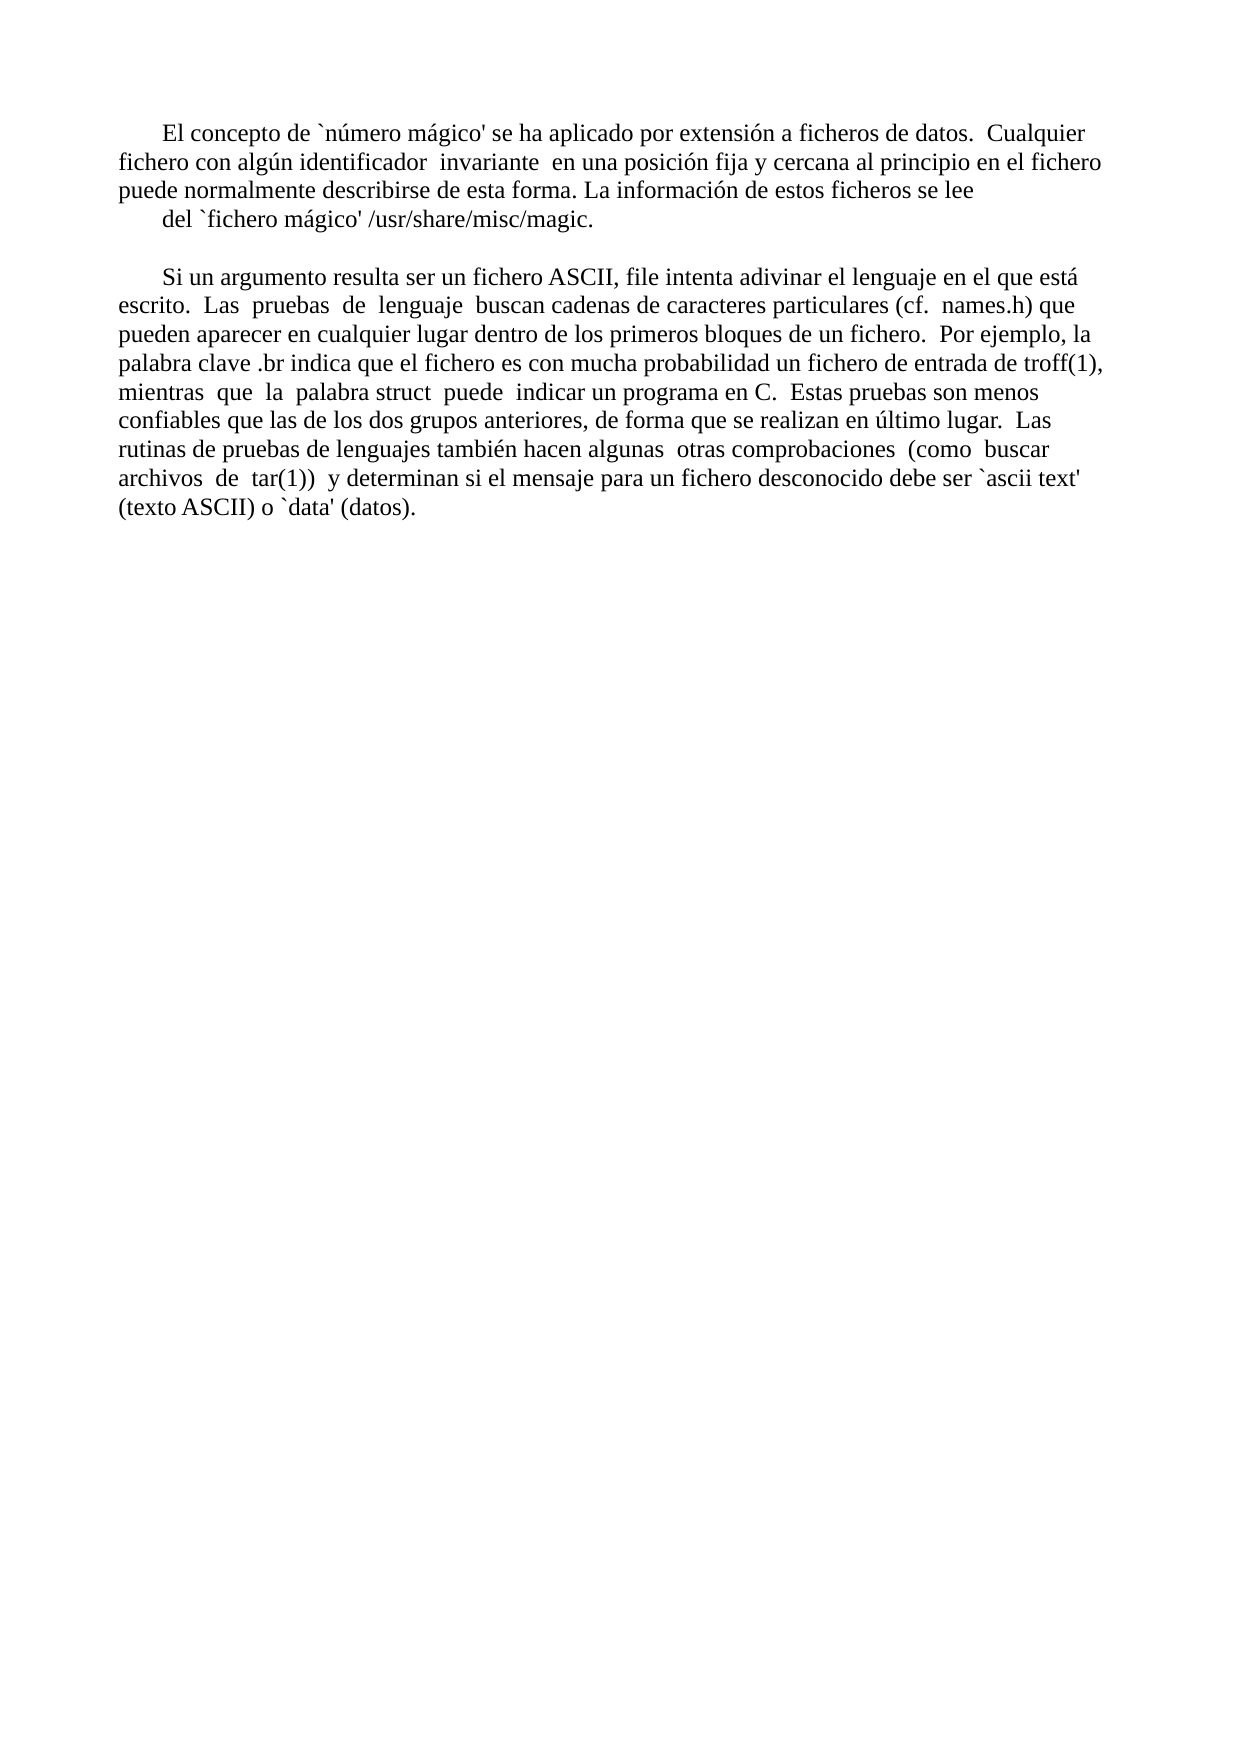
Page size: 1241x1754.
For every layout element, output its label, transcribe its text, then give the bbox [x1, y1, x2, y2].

text El concepto de `número mágico' se ha aplicado por extensión a ficheros de datos. Cualquier fichero con algún identificador invariante en una posición fija y cercana al principio en el fichero puede normalmente describirse de esta forma. La información de estos ficheros se lee [118, 118, 1122, 204]
text Si un argumento resulta ser un fichero ASCII, file intenta adivinar el lenguaje en el que está escrito. Las pruebas de lenguaje buscan cadenas de caracteres particulares (cf. names.h) que pueden aparecer en cualquier lugar dentro de los primeros bloques de un fichero. Por ejemplo, la palabra clave .br indica que el fichero es con mucha probabilidad un fichero de entrada de troff(1), mientras que la palabra struct puede indicar un programa en C. Estas pruebas son menos confiables que las de los dos grupos anteriores, de forma que se realizan en último lugar. Las rutinas de pruebas de lenguajes también hacen algunas otras comprobaciones (como buscar archivos de tar(1)) y determinan si el mensaje para un fichero desconocido debe ser `ascii text' (texto ASCII) o `data' (datos). [118, 262, 1122, 521]
text del `fichero mágico' /usr/share/misc/magic. [118, 204, 1122, 233]
